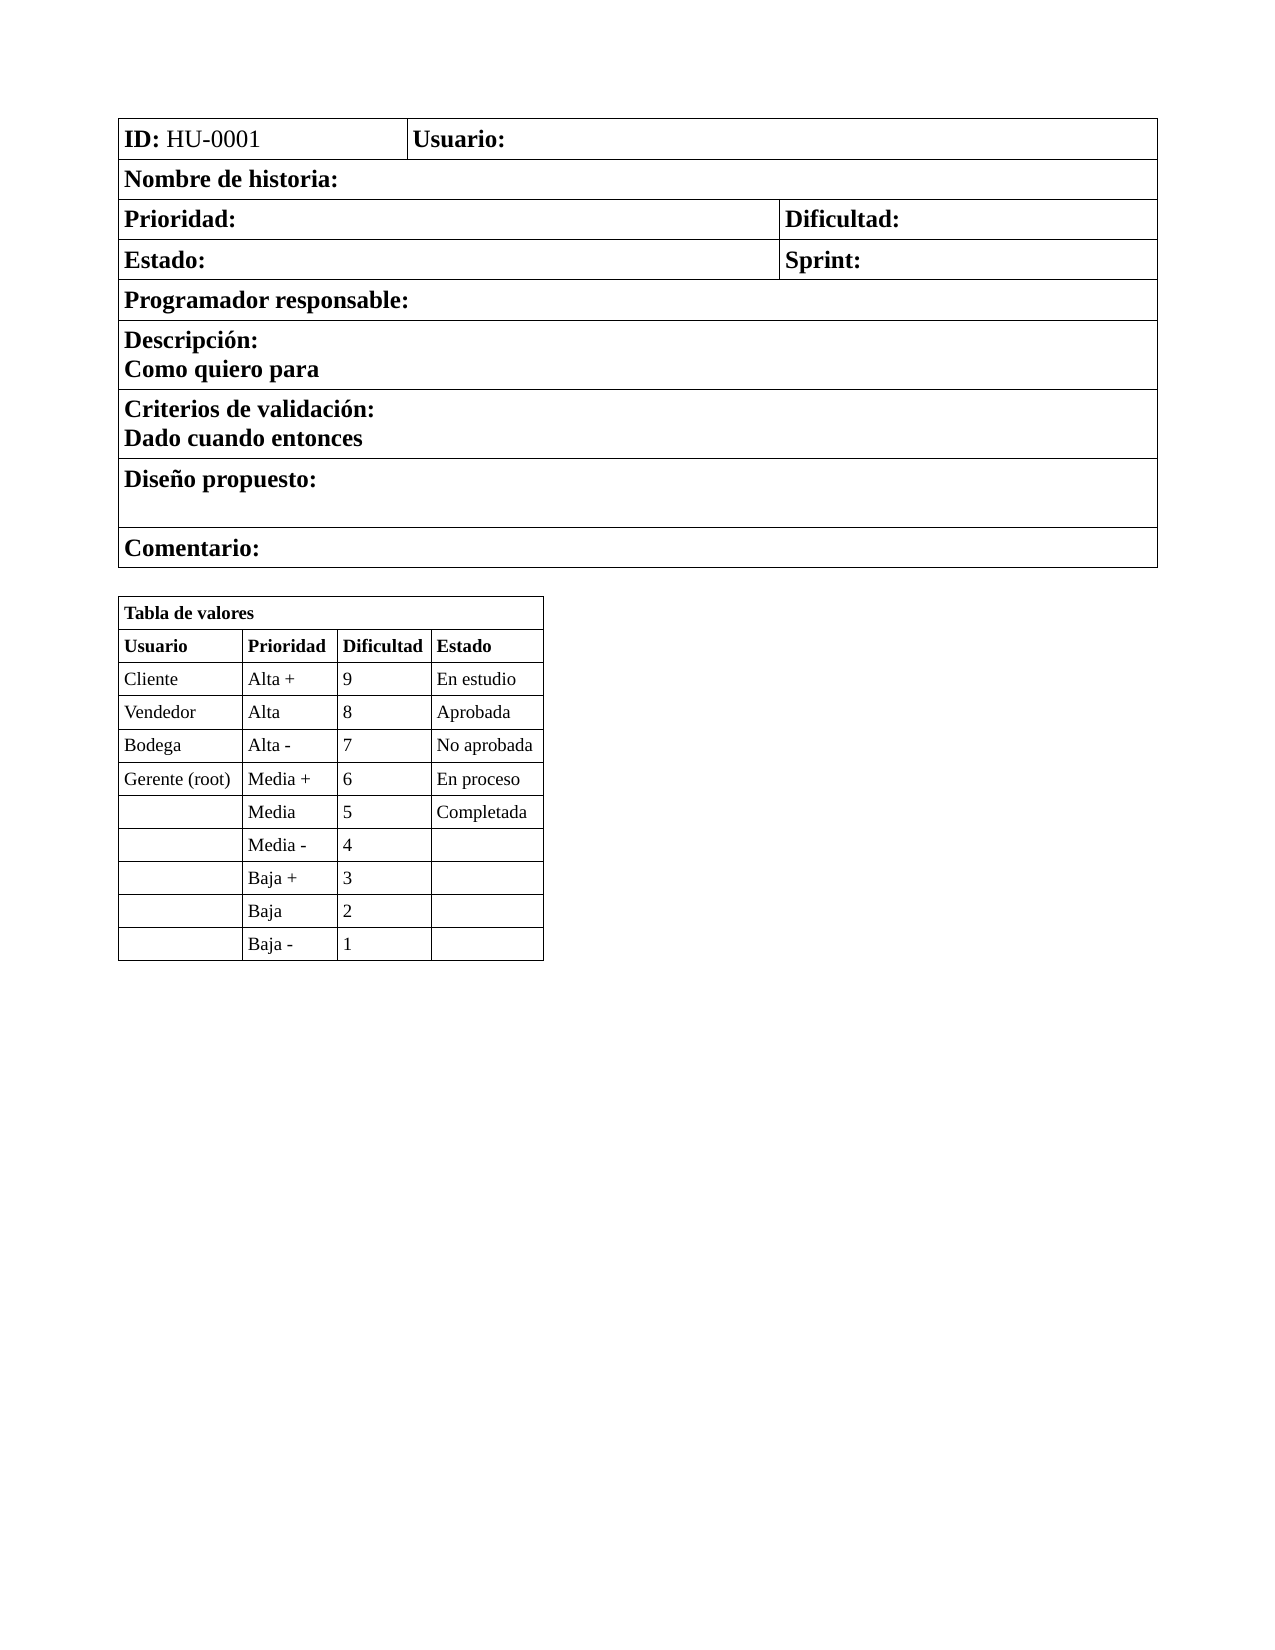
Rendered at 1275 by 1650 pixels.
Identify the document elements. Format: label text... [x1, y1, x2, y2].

table_cell [432, 928, 543, 960]
table_cell Nombre de historia: [119, 160, 1157, 199]
table_cell Sprint: [780, 240, 1157, 279]
table_cell En estudio [432, 663, 543, 695]
table_cell [119, 796, 242, 828]
table_cell Bodega [119, 730, 242, 762]
table_cell Alta + [243, 663, 337, 695]
table_cell [119, 862, 242, 894]
table_cell Vendedor [119, 696, 242, 728]
table_cell 6 [338, 763, 431, 795]
table_cell [119, 895, 242, 927]
table_cell Diseño propuesto: [119, 459, 1157, 527]
table_cell Usuario [119, 630, 242, 662]
table_cell 4 [338, 829, 431, 861]
table_cell Prioridad [243, 630, 337, 662]
table_cell 2 [338, 895, 431, 927]
table_cell Dificultad: [780, 200, 1157, 239]
table_cell Aprobada [432, 696, 543, 728]
table_cell Media - [243, 829, 337, 861]
table_cell [432, 829, 543, 861]
table_cell 8 [338, 696, 431, 728]
table_header Tabla de valores [119, 597, 543, 629]
table_cell 1 [338, 928, 431, 960]
table_cell Prioridad: [119, 200, 779, 239]
table_cell Alta - [243, 730, 337, 762]
table_cell 9 [338, 663, 431, 695]
table_cell Estado: [119, 240, 779, 279]
table_cell No aprobada [432, 730, 543, 762]
table_cell Completada [432, 796, 543, 828]
table_cell Baja - [243, 928, 337, 960]
table_cell 5 [338, 796, 431, 828]
table_cell Gerente (root) [119, 763, 242, 795]
table_cell En proceso [432, 763, 543, 795]
table_cell Criterios de validación: Dado cuando entonces [119, 390, 1157, 458]
table_cell [119, 928, 242, 960]
table_cell Media + [243, 763, 337, 795]
table_cell [432, 862, 543, 894]
table_header ID: HU-0001 [119, 119, 407, 158]
table_cell Baja + [243, 862, 337, 894]
table_cell Media [243, 796, 337, 828]
table_header Usuario: [408, 119, 1157, 158]
table_cell Comentario: [119, 528, 1157, 567]
table_cell 7 [338, 730, 431, 762]
table_cell Cliente [119, 663, 242, 695]
table_cell Baja [243, 895, 337, 927]
table_cell [119, 829, 242, 861]
table_cell 3 [338, 862, 431, 894]
table_cell [432, 895, 543, 927]
table_cell Dificultad [338, 630, 431, 662]
table_cell Programador responsable: [119, 280, 1157, 320]
table_cell Alta [243, 696, 337, 728]
table_cell Descripción: Como quiero para [119, 321, 1157, 389]
table_cell Estado [432, 630, 543, 662]
